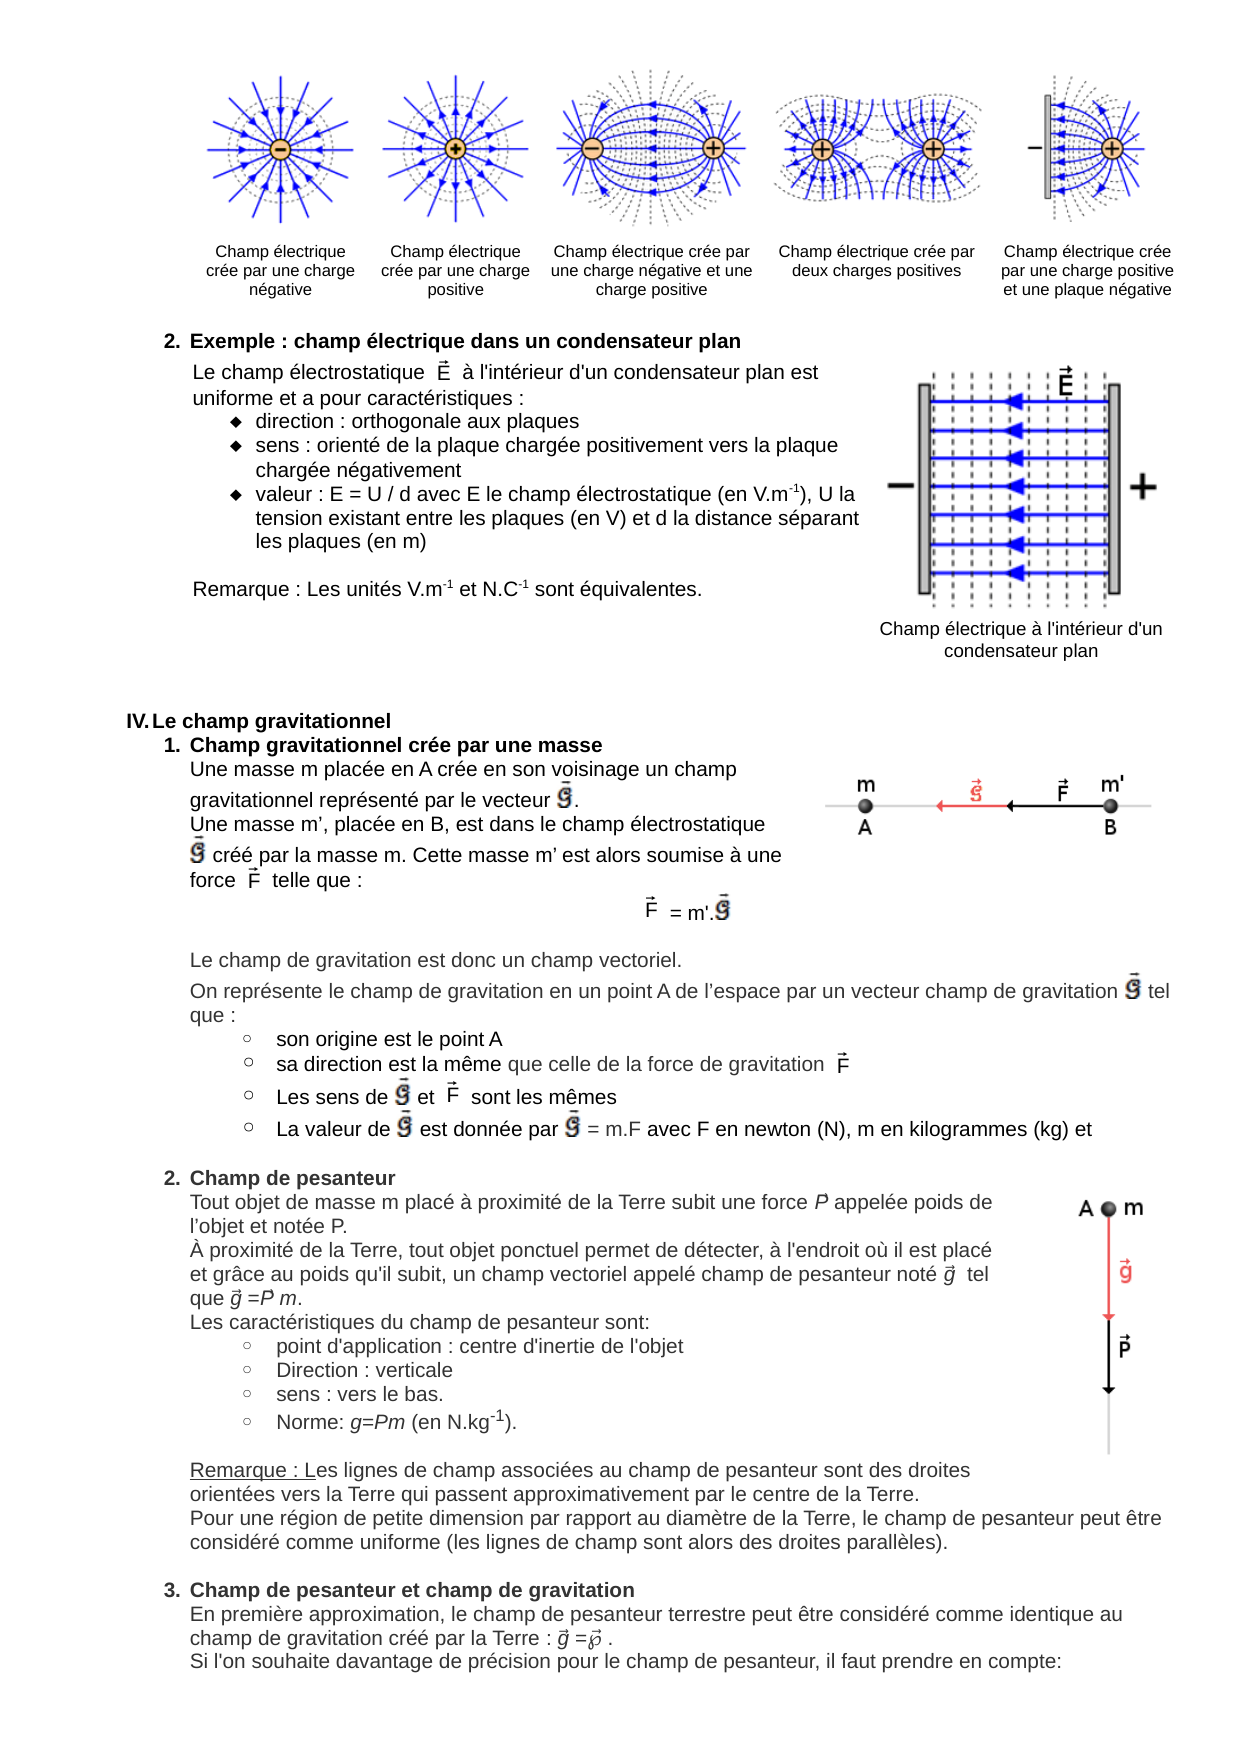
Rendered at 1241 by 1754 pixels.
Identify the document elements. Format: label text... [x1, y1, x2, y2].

list = m'. [163, 893, 1181, 924]
list Une masse m placée en A crée en son voisinage un champ gravitationnel représenté par le vecteur . [163, 757, 817, 812]
table_header Champ électrique à l'intérieur d'un condensateur plan [861, 359, 1181, 661]
list Les caractéristiques du champ de pesanteur sont: [163, 1309, 1071, 1333]
list [1154, 1358, 1181, 1382]
list Tout objet de masse m placé à proximité de la Terre subit une force P⃗ appelée poids de l’objet et notée P. [163, 1190, 1071, 1238]
list Les sens de et sont les mêmes [238, 1078, 1181, 1110]
table_cell Champ électrique crée par une charge positive [367, 236, 544, 305]
picture [714, 893, 732, 920]
list Remarque : Les lignes de champ associées au champ de pesanteur sont des droites orientées vers la Terre qui passent approximativement par le centre de la Terre. [163, 1458, 1181, 1506]
picture [564, 1110, 582, 1137]
picture [396, 1110, 414, 1137]
list point d'application : centre d'inertie de l'objet [238, 1333, 1071, 1358]
picture [1125, 972, 1143, 999]
list Champ gravitationnel crée par une masse [163, 733, 1181, 757]
list [1154, 1382, 1181, 1406]
picture [1071, 1184, 1154, 1462]
list Champ de pesanteur et champ de gravitation [163, 1577, 1181, 1601]
list Champ de pesanteur [163, 1166, 1181, 1190]
list La valeur de est donnée par = m.F avec F en newton (N), m en kilogrammes (kg) et [238, 1110, 1181, 1142]
list Norme: g=Pm (en N.kg-1). [238, 1406, 1071, 1434]
list Exemple : champ électrique dans un condensateur plan [163, 329, 1181, 353]
picture [1025, 64, 1150, 231]
list [1154, 1406, 1181, 1434]
list Le champ de gravitation est donc un champ vectoriel. [163, 948, 1181, 972]
list Si l'on souhaite davantage de précision pour le champ de pesanteur, il faut prendre en compte: [163, 1649, 1181, 1673]
list En première approximation, le champ de pesanteur terrestre peut être considéré comme identique au champ de gravitation créé par la Terre : g⃗ =℘⃗ . [163, 1601, 1181, 1649]
table_cell Champ électrique crée par une charge positive et une plaque négative [994, 236, 1181, 305]
list son origine est le point A [238, 1027, 1181, 1051]
table_cell Champ électrique crée par deux charges positives [759, 236, 994, 305]
picture [768, 64, 986, 231]
table_header [194, 59, 367, 236]
picture [378, 64, 533, 231]
picture [552, 64, 751, 231]
picture [556, 781, 574, 808]
picture [875, 358, 1168, 618]
table_cell Champ électrique crée par une charge négative et une charge positive [544, 236, 759, 305]
list Direction : verticale [238, 1358, 1071, 1382]
picture [189, 835, 207, 863]
table_header [759, 59, 994, 236]
list Une masse m’, placée en B, est dans le champ électrostatique créé par la masse m. Cette masse m’ est alors soumise à une force telle que : [163, 812, 1181, 893]
table_header [994, 59, 1181, 236]
list sa direction est la même que celle de la force de gravitation [238, 1051, 1181, 1078]
list À proximité de la Terre, tout objet ponctuel permet de détecter, à l'endroit où il est placé et grâce au poids qu'il subit, un champ vectoriel appelé champ de pesanteur noté g⃗ tel que g⃗ =P⃗ m. [163, 1238, 1071, 1309]
list Le champ gravitationnel [126, 709, 1181, 733]
picture [203, 64, 358, 231]
table_header [544, 59, 759, 236]
table_header Le champ électrostatique à l'intérieur d'un condensateur plan est uniforme et a pour caractéristiques : direction : orthogonale aux plaques sens : orienté de la plaque chargée positivement vers la plaque chargée négativement valeur : E = U / d avec E le champ électrostatique (en V.m-1), U la tension existant entre les plaques (en V) et d la distance séparant les plaques (en m) Remarque : Les unités V.m-1 et N.C-1 sont équivalentes. [192, 359, 861, 661]
list Pour une région de petite dimension par rapport au diamètre de la Terre, le champ de pesanteur peut être considéré comme uniforme (les lignes de champ sont alors des droites parallèles). [163, 1506, 1181, 1553]
picture [817, 757, 1162, 849]
table_cell Champ électrique crée par une charge négative [194, 236, 367, 305]
list On représente le champ de gravitation en un point A de l’espace par un vecteur champ de gravitation tel que : [163, 972, 1181, 1027]
picture [394, 1077, 412, 1105]
table_header [367, 59, 544, 236]
list sens : vers le bas. [238, 1382, 1071, 1406]
